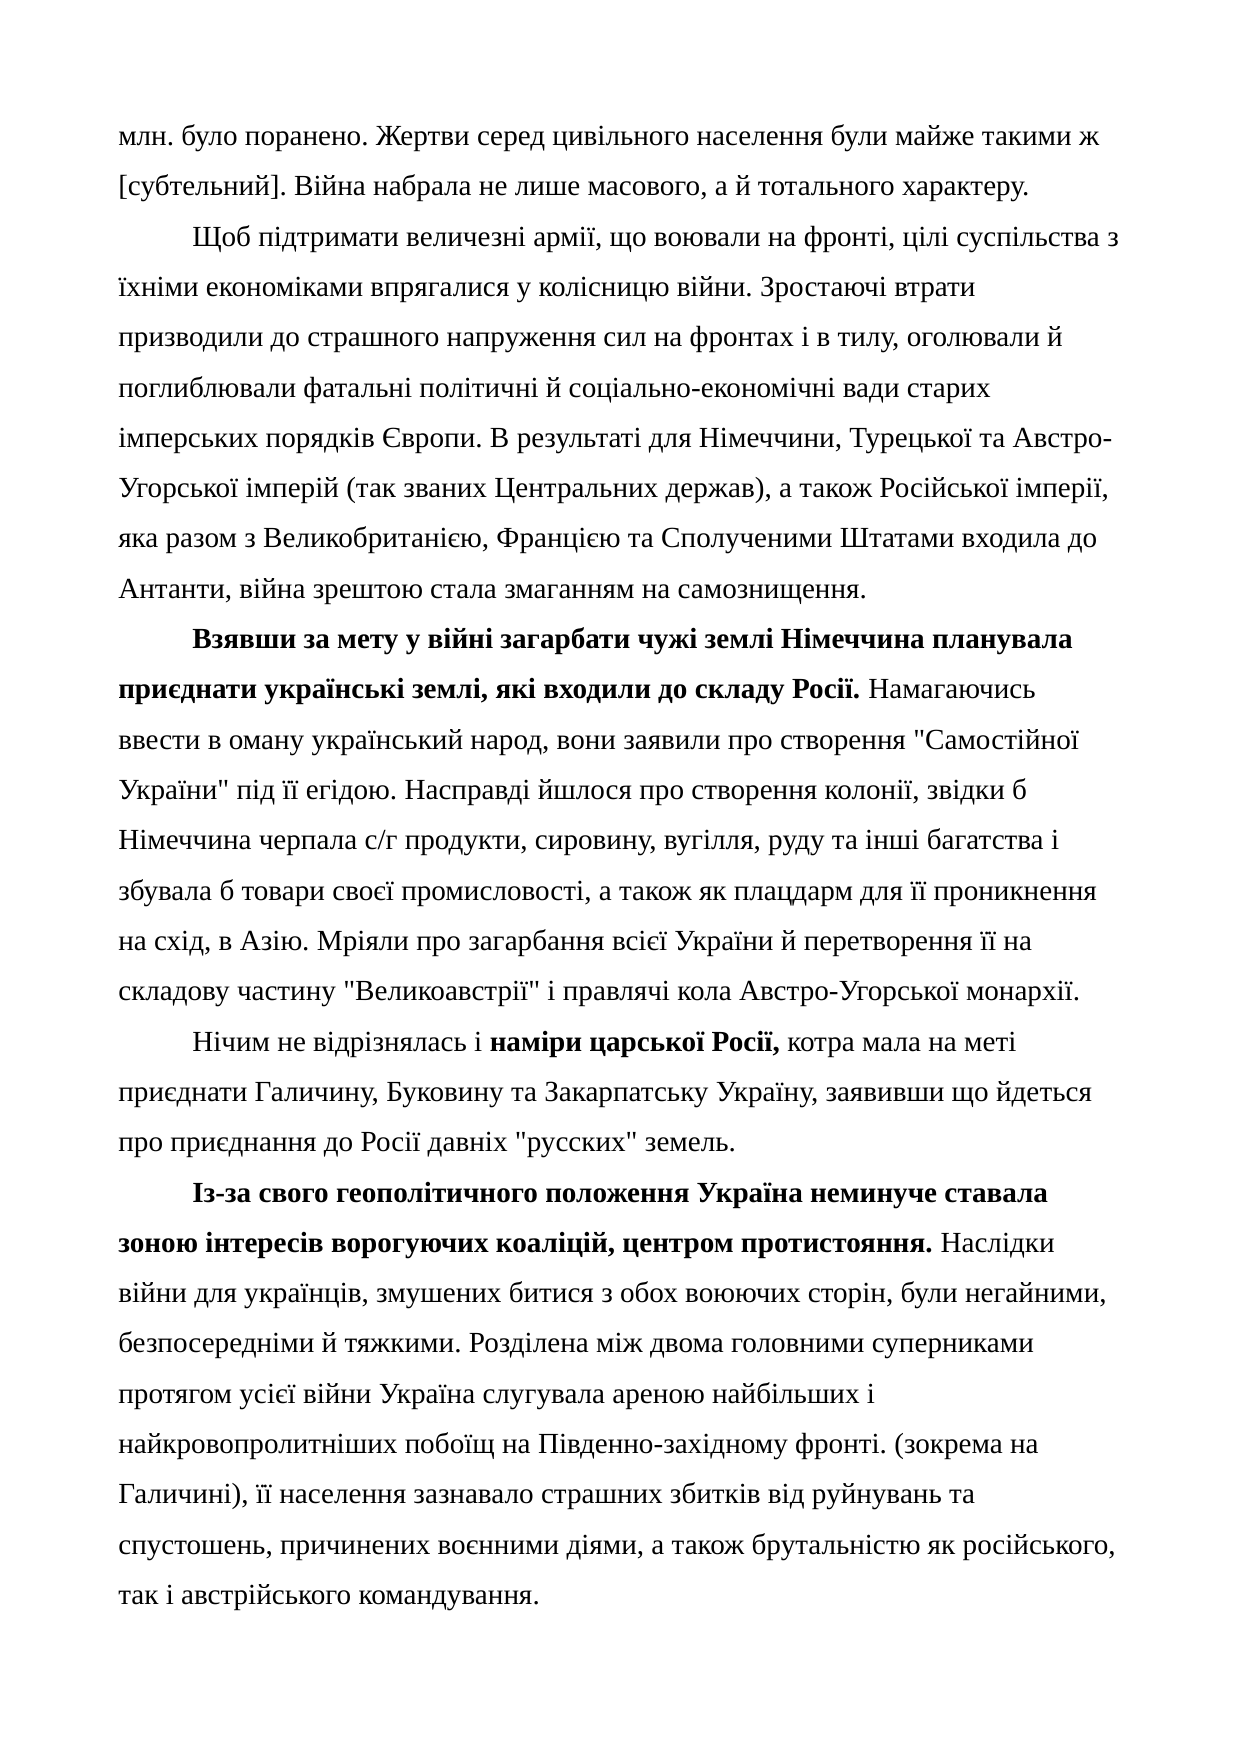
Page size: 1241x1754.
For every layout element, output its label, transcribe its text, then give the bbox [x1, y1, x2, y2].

text Нічим не відрізнялась і наміри царської Росії, котра мала на меті приєднати Галичину, Буковину та Закарпатську Україну, заявивши що йдеться про приєднання до Росії давніх "русских" земель. [118, 1024, 1122, 1158]
text Із-за свого геополітичного положення Україна неминуче ставала зоною інтересів ворогуючих коаліцій, центром протистояння. Наслідки війни для українців, змушених битися з обох воюючих сторін, були негайними, безпосередніми й тяжкими. Розділена між двома головними суперниками протягом усієї війни Україна слугувала ареною найбільших і найкровопролитніших побоїщ на Південно-західному фронті. (зокрема на Галичині), її населення зазнавало страшних збитків від руйнувань та спустошень, причинених воєнними діями, а також брутальністю як російського, так і австрійського командування. [118, 1175, 1122, 1611]
text Взявши за мету у війні загарбати чужі землі Німеччина планувала приєднати українські землі, які входили до складу Росії. Намагаючись ввести в оману український народ, вони заявили про створення "Самостійної України" під її егідою. Насправді йшлося про створення колонії, звідки б Німеччина черпала с/г продукти, сировину, вугілля, руду та інші багатства і збувала б товари своєї промисловості, а також як плацдарм для її проникнення на схід, в Азію. Мріяли про загарбання всієї України й перетворення її на складову частину "Великоавстрії" і правлячі кола Австро-Угорської монархії. [118, 621, 1122, 1007]
text млн. було поранено. Жертви серед цивільного населення були майже такими ж [субтельний]. Війна набрала не лише масового, а й тотального характеру. [118, 118, 1122, 202]
text Щоб підтримати величезні армії, що воювали на фронті, цілі суспільства з їхніми економіками впрягалися у колісницю війни. Зростаючі втрати призводили до страшного напруження сил на фронтах і в тилу, оголювали й поглиблювали фатальні політичні й соціально-економічні вади старих імперських порядків Європи. В результаті для Німеччини, Турецької та Австро-Угорської імперій (так званих Центральних держав), а також Російської імперії, яка разом з Великобританією, Францією та Сполученими Штатами входила до Антанти, війна зрештою стала змаганням на самознищення. [118, 219, 1122, 604]
